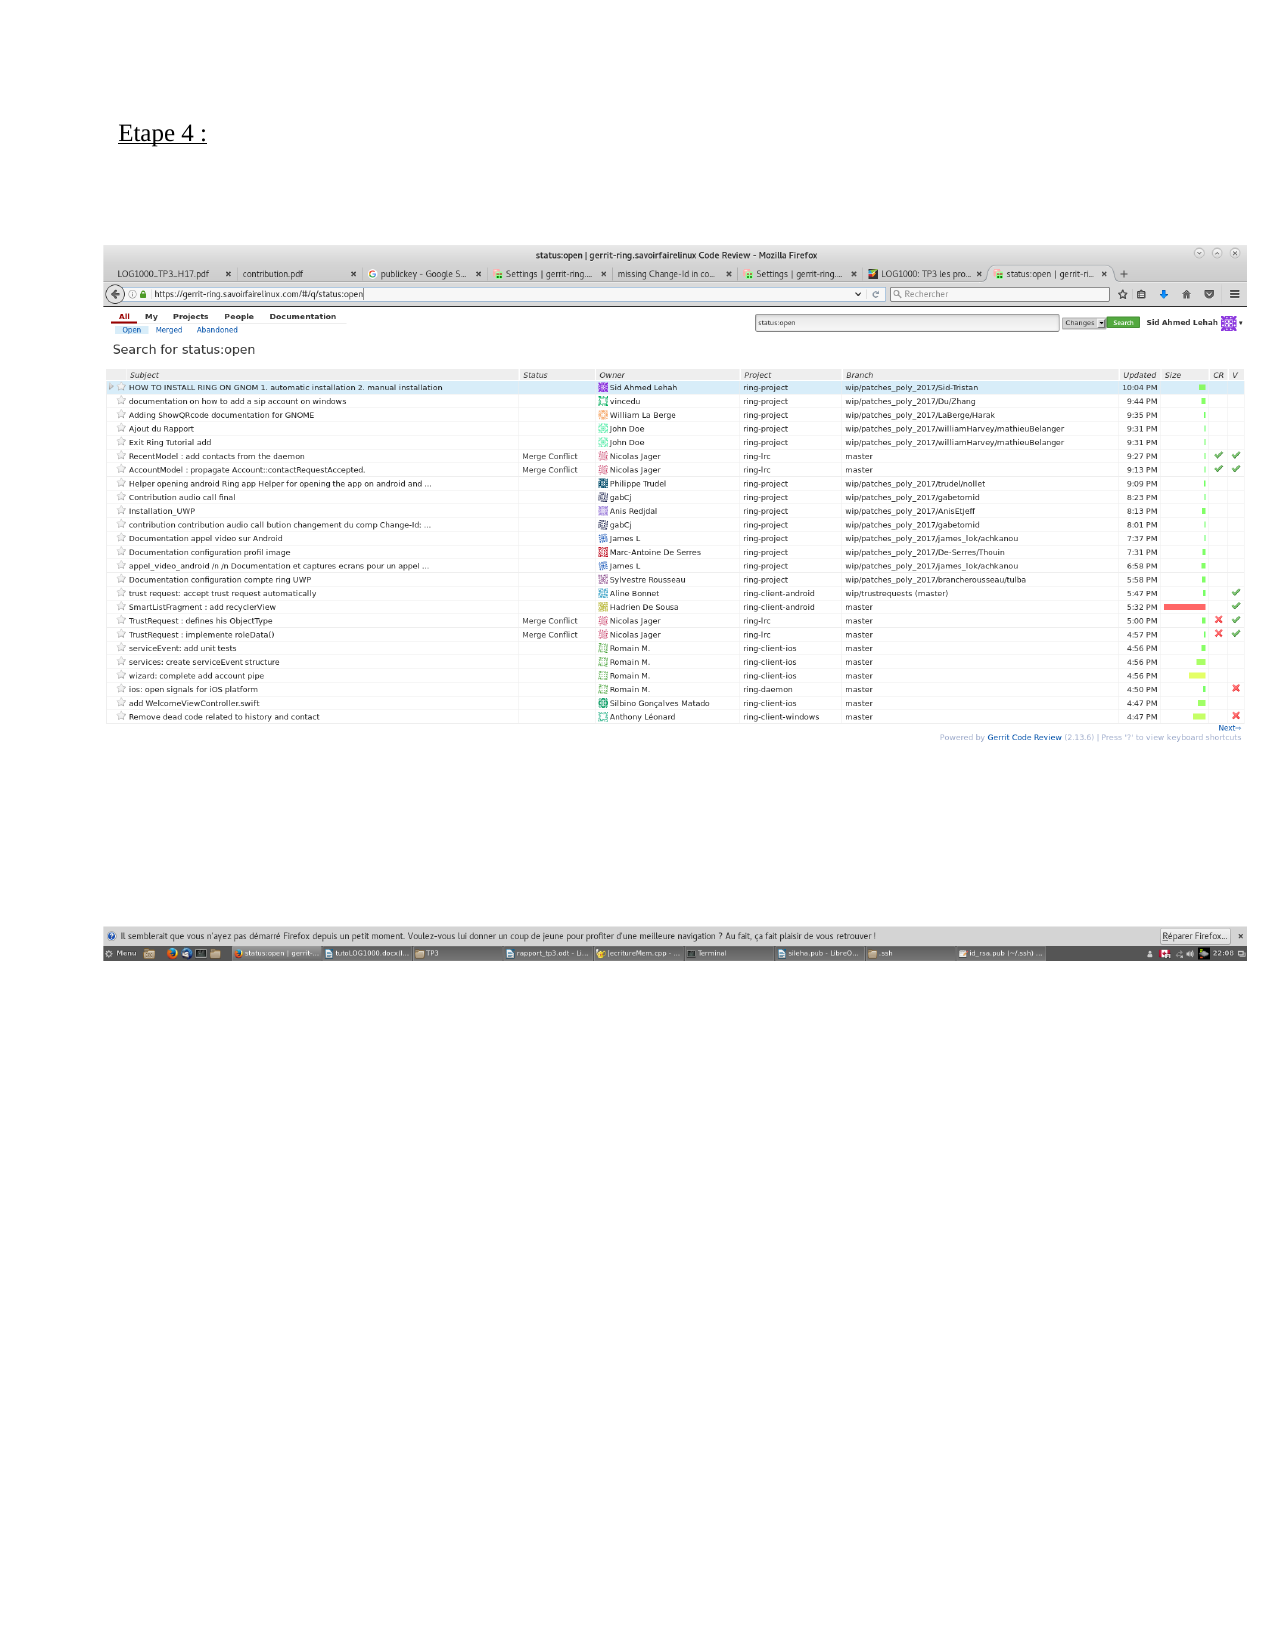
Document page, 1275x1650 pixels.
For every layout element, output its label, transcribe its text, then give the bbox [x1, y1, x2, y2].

picture [103, 245, 1247, 961]
text Etape 4 : [118, 118, 1157, 147]
